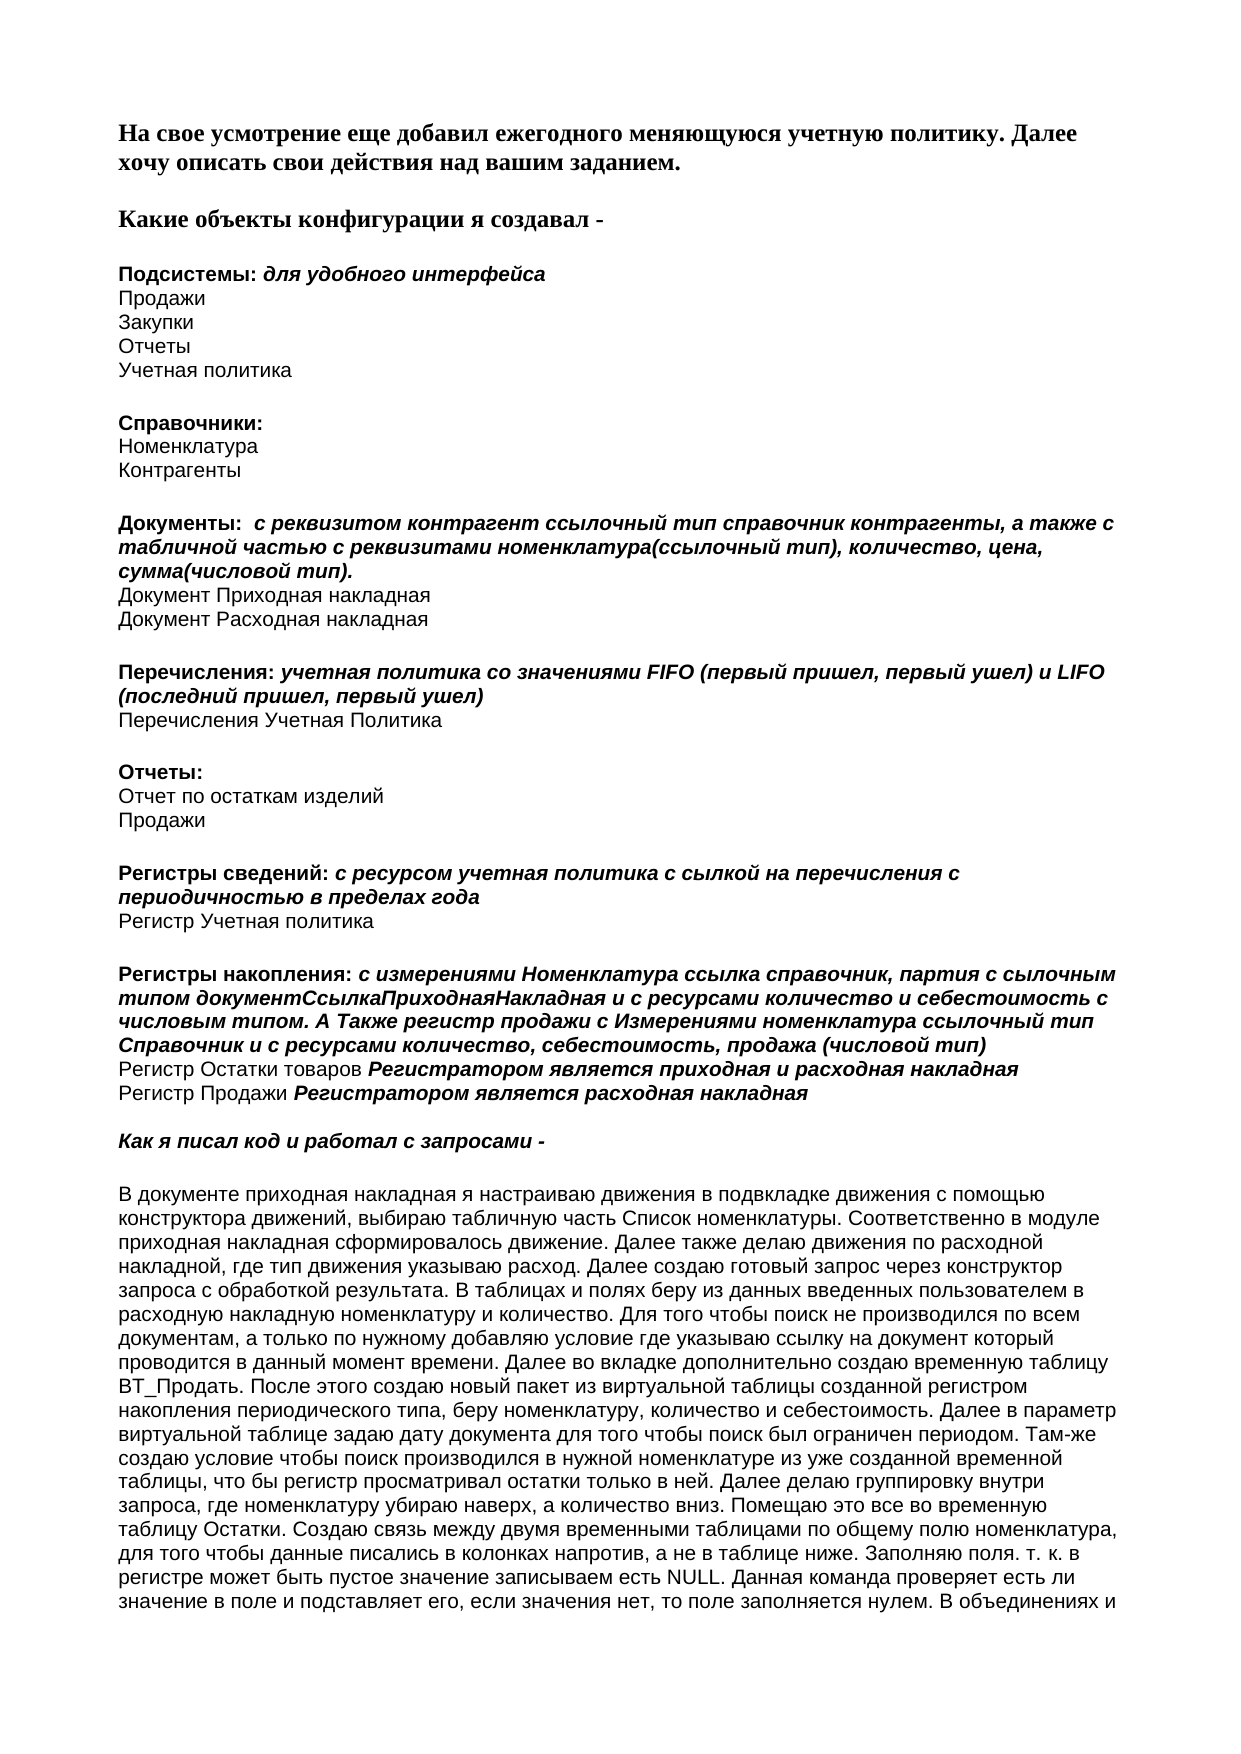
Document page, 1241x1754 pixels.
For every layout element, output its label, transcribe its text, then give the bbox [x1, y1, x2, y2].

text Подсистемы: для удобного интерфейса [118, 262, 1122, 286]
text Регистры сведений: с ресурсом учетная политика с сылкой на перечисления с периодичностью в пределах года [118, 861, 1122, 909]
text Документ Расходная накладная [118, 607, 1122, 631]
text Продажи [118, 286, 1122, 310]
text В документе приходная накладная я настраиваю движения в подвкладке движения с помощью конструктора движений, выбираю табличную часть Список номенклатуры. Соответственно в модуле приходная накладная сформировалось движение. Далее также делаю движения по расходной накладной, где тип движения указываю расход. Далее создаю готовый запрос через конструктор запроса с обработкой результата. В таблицах и полях беру из данных введенных пользователем в расходную накладную номенклатуру и количество. Для того чтобы поиск не производился по всем документам, а только по нужному добавляю условие где указываю ссылку на документ который проводится в данный момент времени. Далее во вкладке дополнительно создаю временную таблицу ВТ_Продать. После этого создаю новый пакет из виртуальной таблицы созданной регистром накопления периодического типа, беру номенклатуру, количество и себестоимость. Далее в параметр виртуальной таблице задаю дату документа для того чтобы поиск был ограничен периодом. Там-же создаю условие чтобы поиск производился в нужной номенклатуре из уже созданной временной таблицы, что бы регистр просматривал остатки только в ней. Далее делаю группировку внутри запроса, где номенклатуру убираю наверх, а количество вниз. Помещаю это все во временную таблицу Остатки. Создаю связь между двумя временными таблицами по общему полю номенклатура, для того чтобы данные писались в колонках напротив, а не в таблице ниже. Заполняю поля. т. к. в регистре может быть пустое значение записываем есть NULL. Данная команда проверяет есть ли значение в поле и подставляет его, если значения нет, то поле заполняется нулем. В объединениях и [118, 1182, 1122, 1613]
text Документы: с реквизитом контрагент ссылочный тип справочник контрагенты, а также с табличной частью с реквизитами номенклатура(ссылочный тип), количество, цена, сумма(числовой тип). [118, 511, 1122, 583]
text Закупки [118, 310, 1122, 334]
text Какие объекты конфигурации я создавал - [118, 204, 1122, 233]
text Регистр Продажи Регистратором является расходная накладная [118, 1081, 1122, 1105]
text Отчеты [118, 334, 1122, 358]
text Отчеты: [118, 760, 1122, 784]
text На свое усмотрение еще добавил ежегодного меняющуюся учетную политику. Далее хочу описать свои действия над вашим заданием. [118, 118, 1122, 176]
text Регистр Учетная политика [118, 909, 1122, 933]
text Продажи [118, 808, 1122, 832]
text Учетная политика [118, 358, 1122, 382]
text Контрагенты [118, 458, 1122, 482]
text Как я писал код и работал с запросами - [118, 1129, 1122, 1153]
text Отчет по остаткам изделий [118, 784, 1122, 808]
text Регистр Остатки товаров Регистратором является приходная и расходная накладная [118, 1057, 1122, 1081]
text Номенклатура [118, 434, 1122, 458]
text Перечисления: учетная политика со значениями FIFO (первый пришел, первый ушел) и LIFO (последний пришел, первый ушел) [118, 659, 1122, 707]
text Регистры накопления: с измерениями Номенклатура ссылка справочник, партия с сылочным типом документСсылкаПриходнаяНакладная и с ресурсами количество и себестоимость с числовым типом. А Также регистр продажи с Измерениями номенклатура ссылочный тип Справочник и с ресурсами количество, себестоимость, продажа (числовой тип) [118, 961, 1122, 1057]
text Документ Приходная накладная [118, 583, 1122, 607]
text Перечисления Учетная Политика [118, 707, 1122, 731]
text Справочники: [118, 410, 1122, 434]
